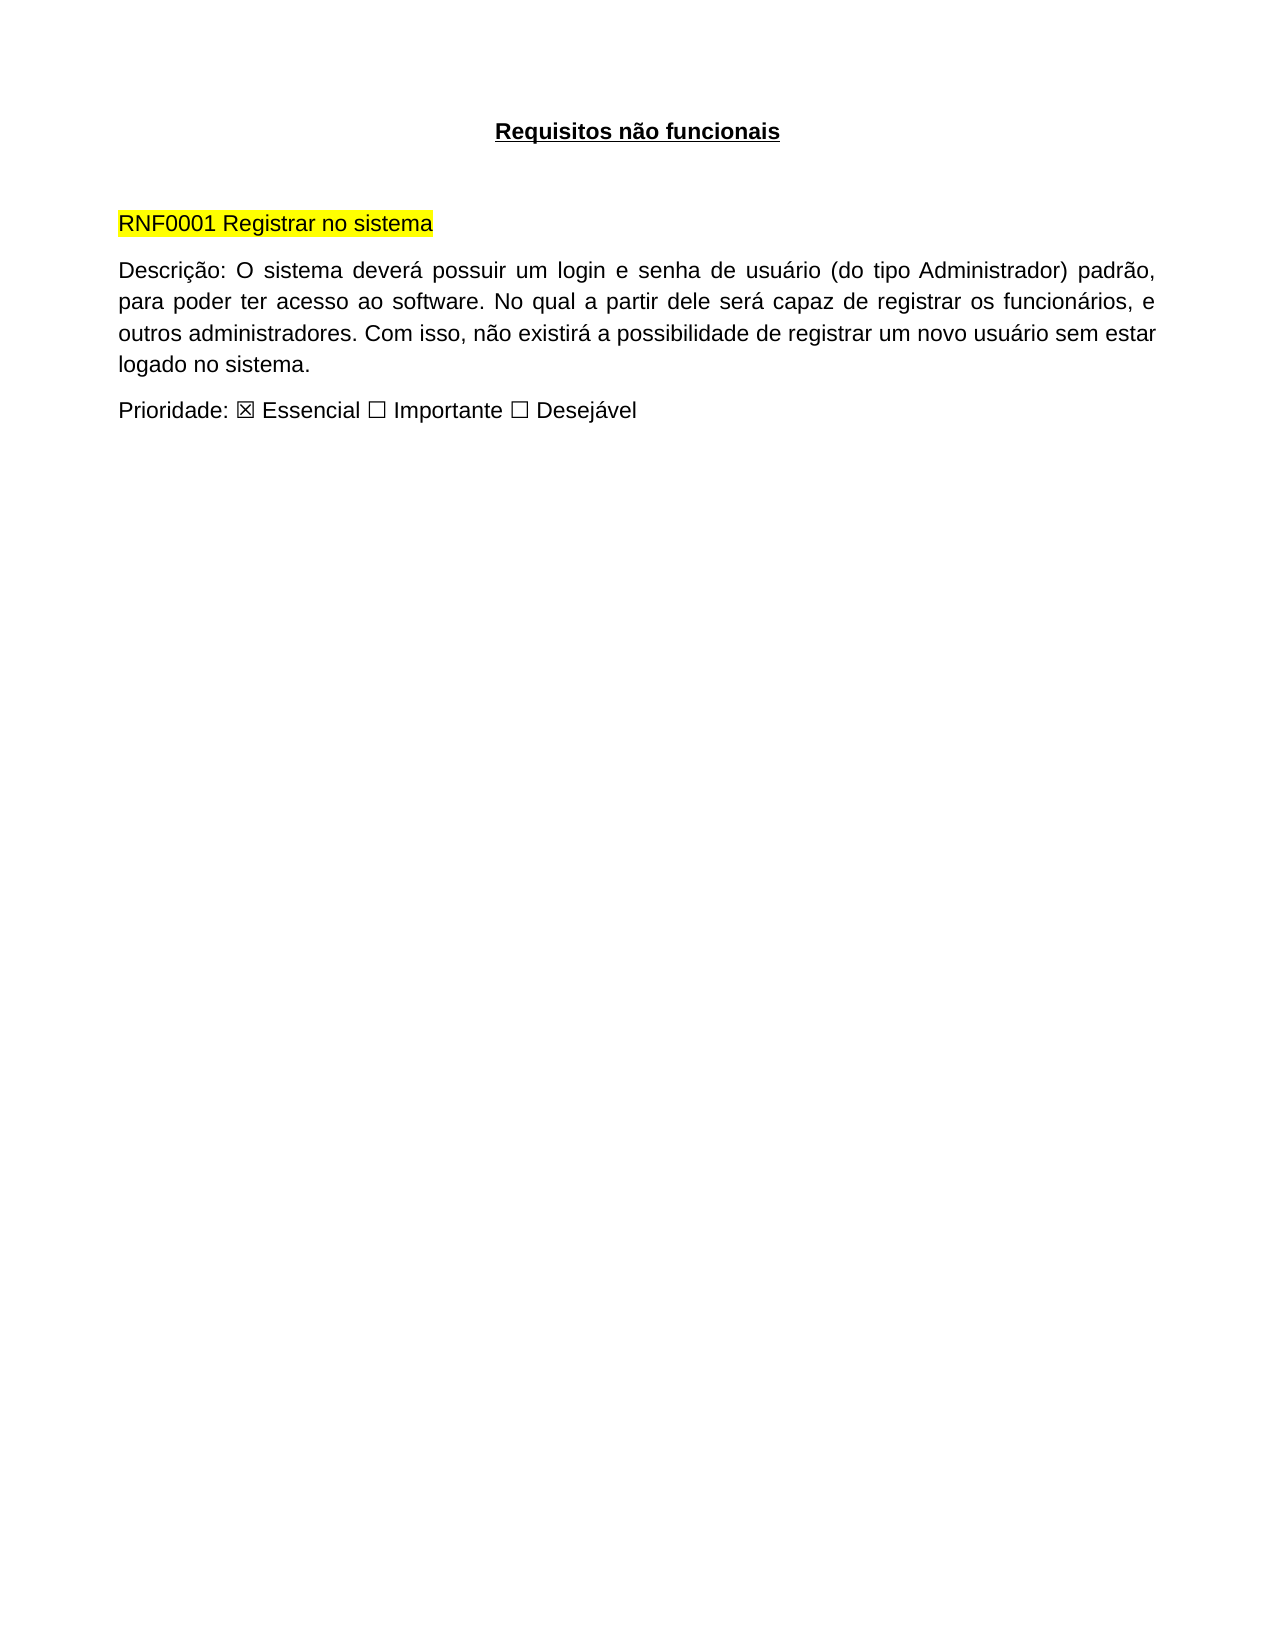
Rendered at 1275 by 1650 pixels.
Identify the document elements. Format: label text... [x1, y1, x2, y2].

text Requisitos não funcionais [118, 118, 1157, 144]
text Prioridade: ☒ Essencial ☐ Importante ☐ Desejável [118, 397, 1157, 424]
text Descrição: O sistema deverá possuir um login e senha de usuário (do tipo Administrador) padrão, para poder ter acesso ao software. No qual a partir dele será capaz de registrar os funcionários, e outros administradores. Com isso, não existirá a possibilidade de registrar um novo usuário sem estar logado no sistema. [118, 257, 1157, 378]
text RNF0001 Registrar no sistema [118, 210, 1157, 237]
